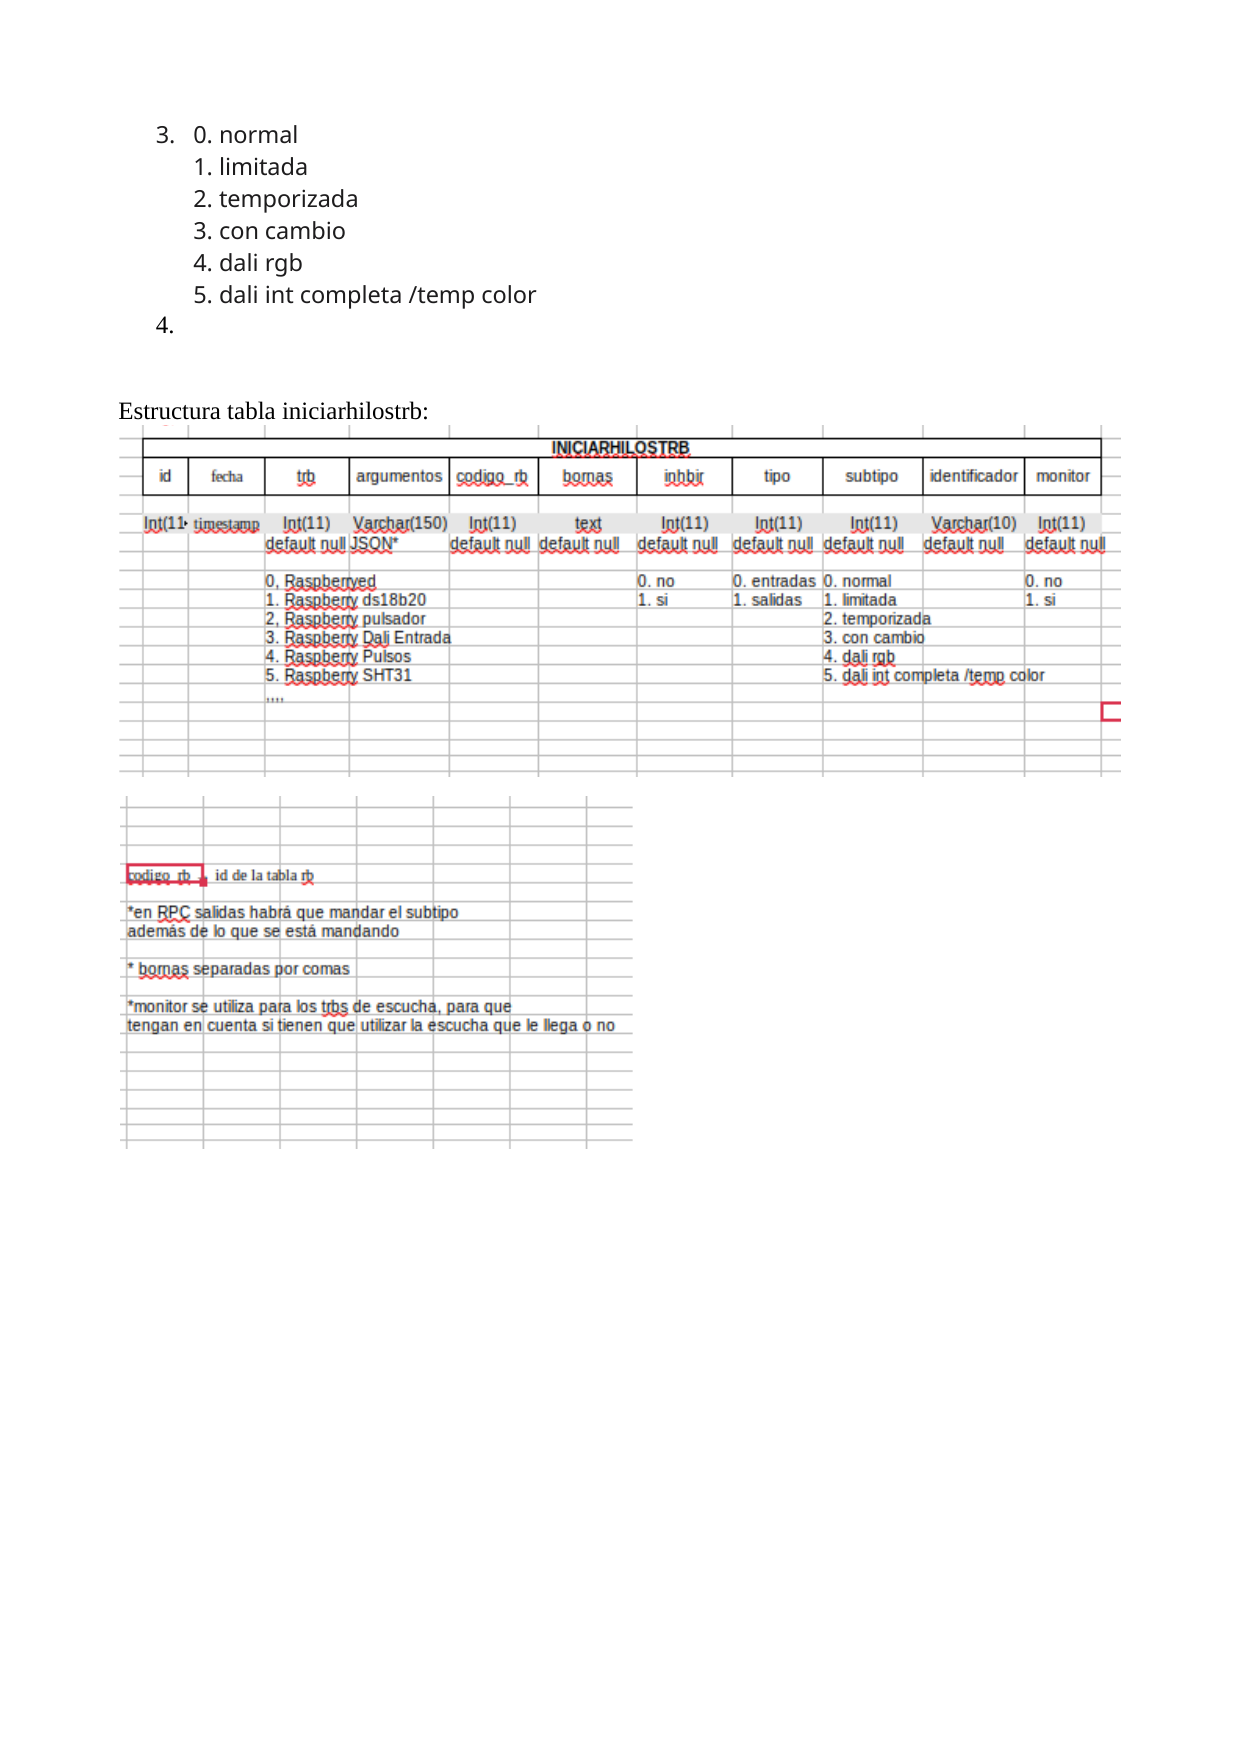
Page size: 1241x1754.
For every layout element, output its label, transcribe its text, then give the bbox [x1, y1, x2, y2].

picture [120, 796, 633, 1149]
text Estructura tabla iniciarhilostrb: [118, 396, 1122, 425]
list 0. normal 1. limitada 2. temporizada 3. con cambio 4. dali rgb 5. dali int completa /temp color [156, 118, 1122, 310]
picture [119, 425, 1121, 777]
